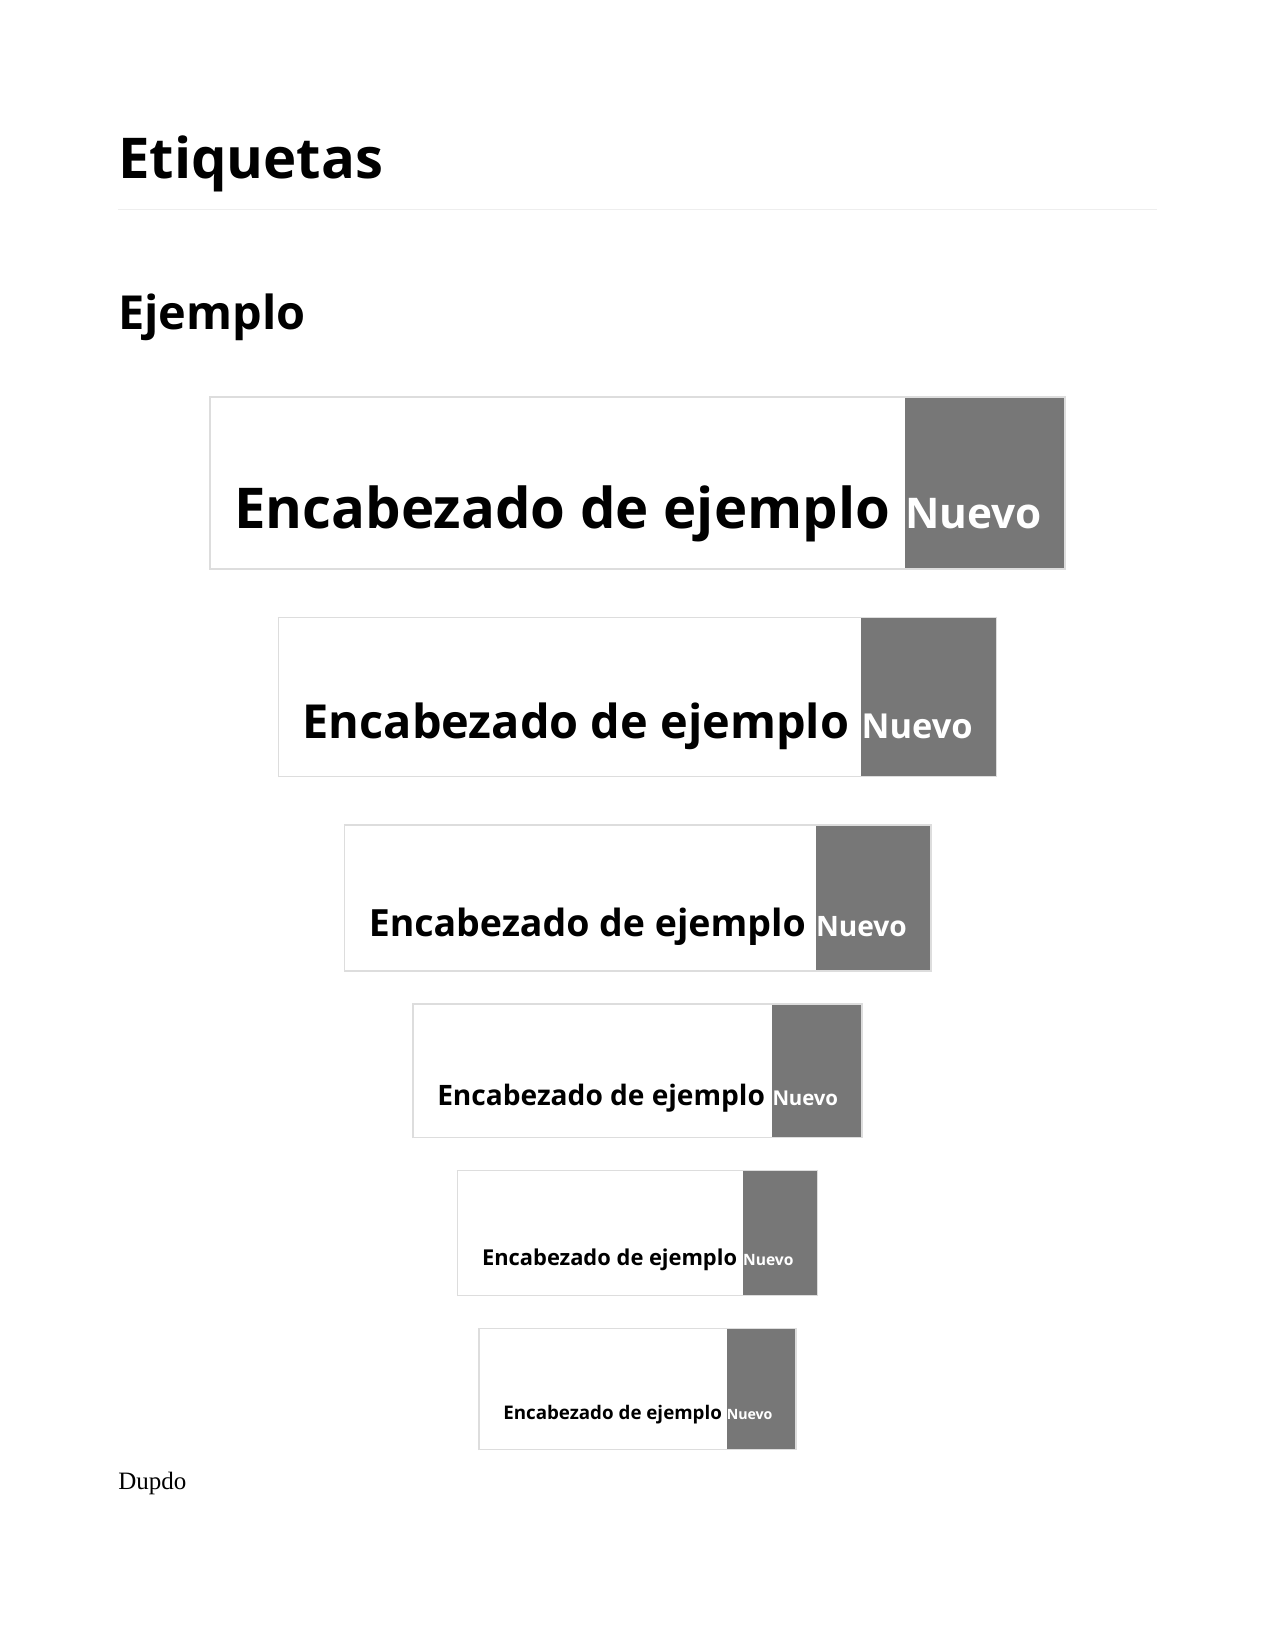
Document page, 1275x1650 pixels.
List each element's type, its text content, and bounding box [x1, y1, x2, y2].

subtitle [118, 617, 278, 777]
subtitle [818, 1170, 1157, 1296]
text Dupdo [118, 1466, 1157, 1494]
subtitle Encabezado de ejemplo Nuevo [279, 618, 996, 776]
subtitle Etiquetas [118, 118, 1157, 209]
subtitle [118, 824, 344, 972]
subtitle [118, 1170, 457, 1296]
subtitle [863, 1003, 1157, 1138]
subtitle [997, 617, 1157, 777]
subtitle Ejemplo [118, 279, 1157, 343]
subtitle Encabezado de ejemplo Nuevo [414, 1005, 861, 1137]
subtitle [118, 1003, 412, 1138]
subtitle [118, 1328, 478, 1450]
subtitle Encabezado de ejemplo Nuevo [480, 1329, 795, 1449]
subtitle [118, 396, 209, 570]
subtitle Encabezado de ejemplo Nuevo [211, 398, 1064, 568]
subtitle Encabezado de ejemplo Nuevo [345, 826, 930, 970]
subtitle [797, 1328, 1157, 1450]
subtitle [1066, 396, 1157, 570]
subtitle Encabezado de ejemplo Nuevo [458, 1171, 817, 1295]
subtitle [932, 824, 1157, 972]
